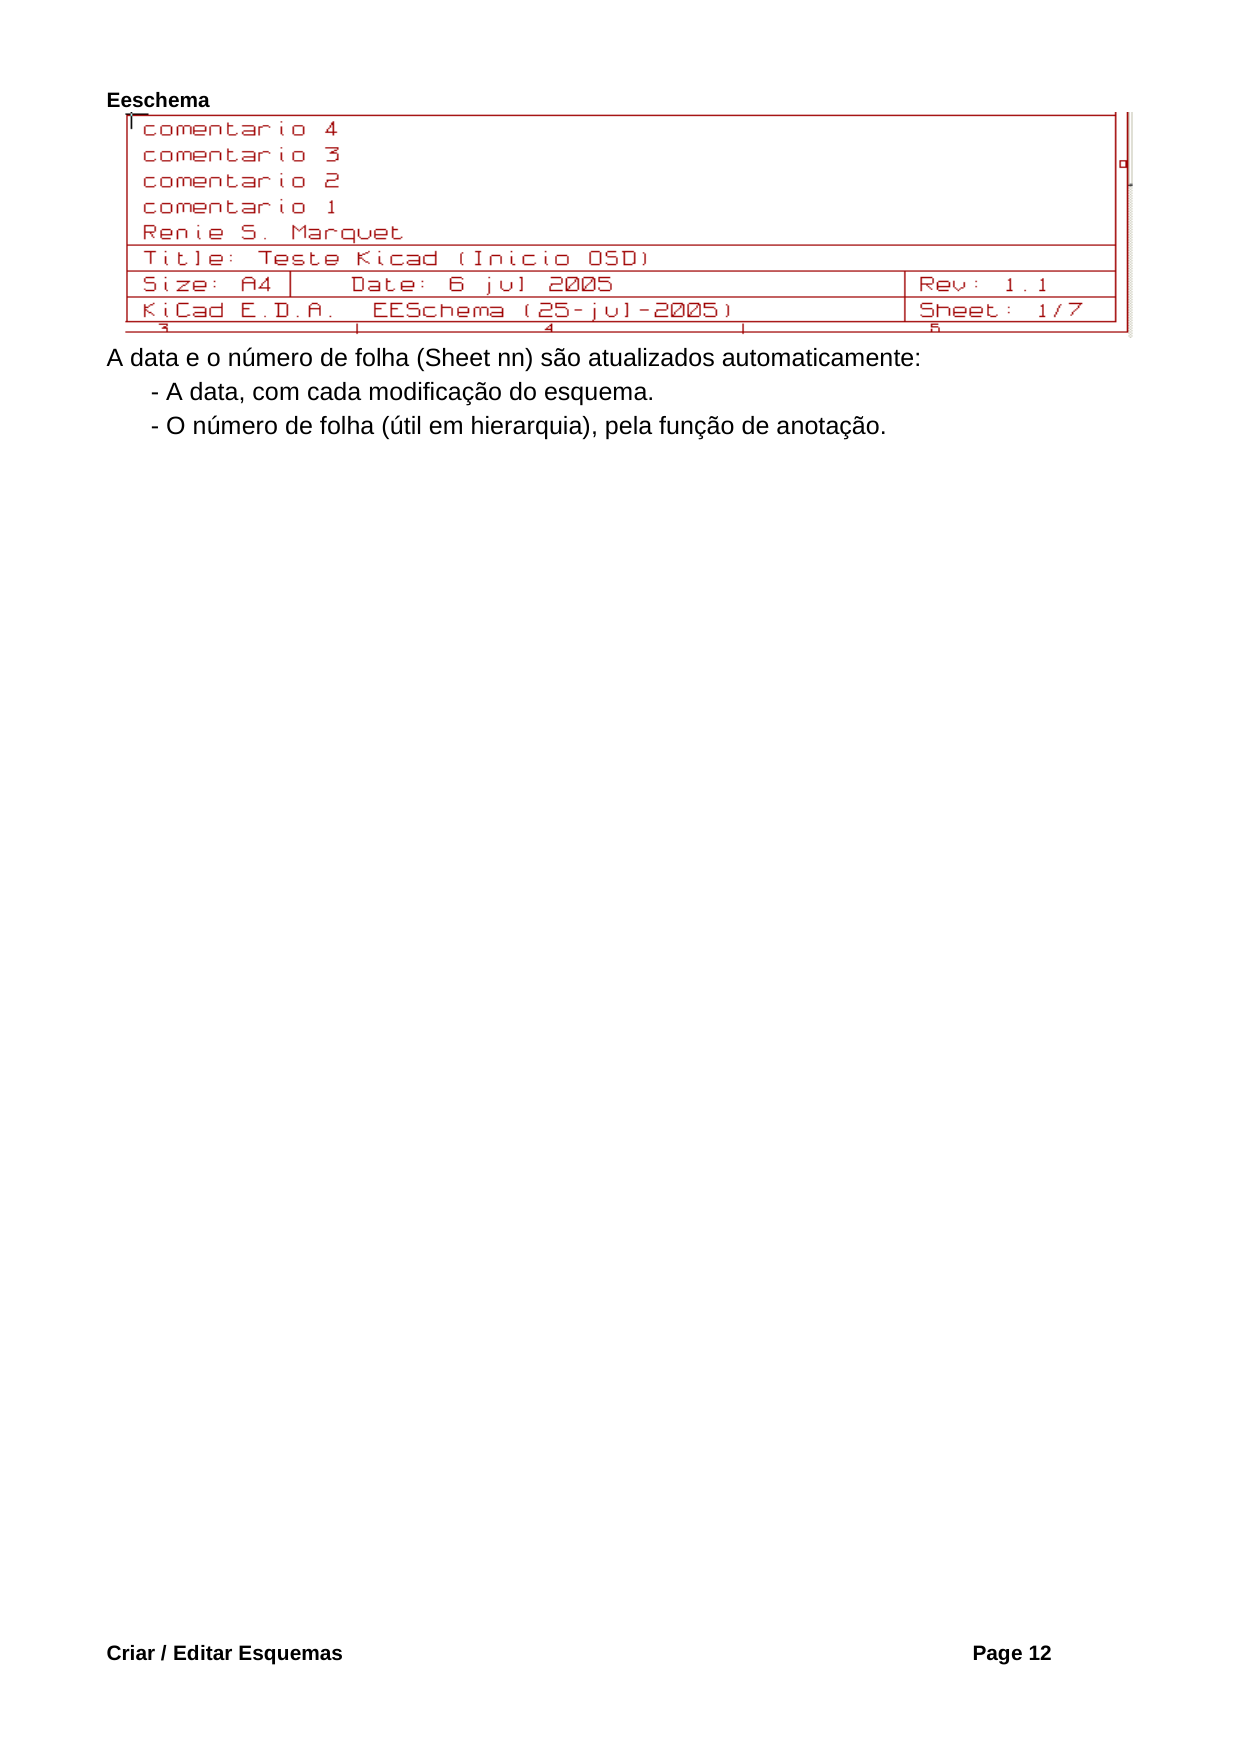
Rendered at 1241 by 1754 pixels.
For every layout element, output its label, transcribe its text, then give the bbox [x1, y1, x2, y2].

text A data e o número de folha (Sheet nn) são atualizados automaticamente: [106, 344, 1151, 372]
text - O número de folha (útil em hierarquia), pela função de anotação. [151, 412, 1151, 440]
picture [125, 112, 1133, 338]
text - A data, com cada modificação do esquema. [151, 378, 1151, 406]
